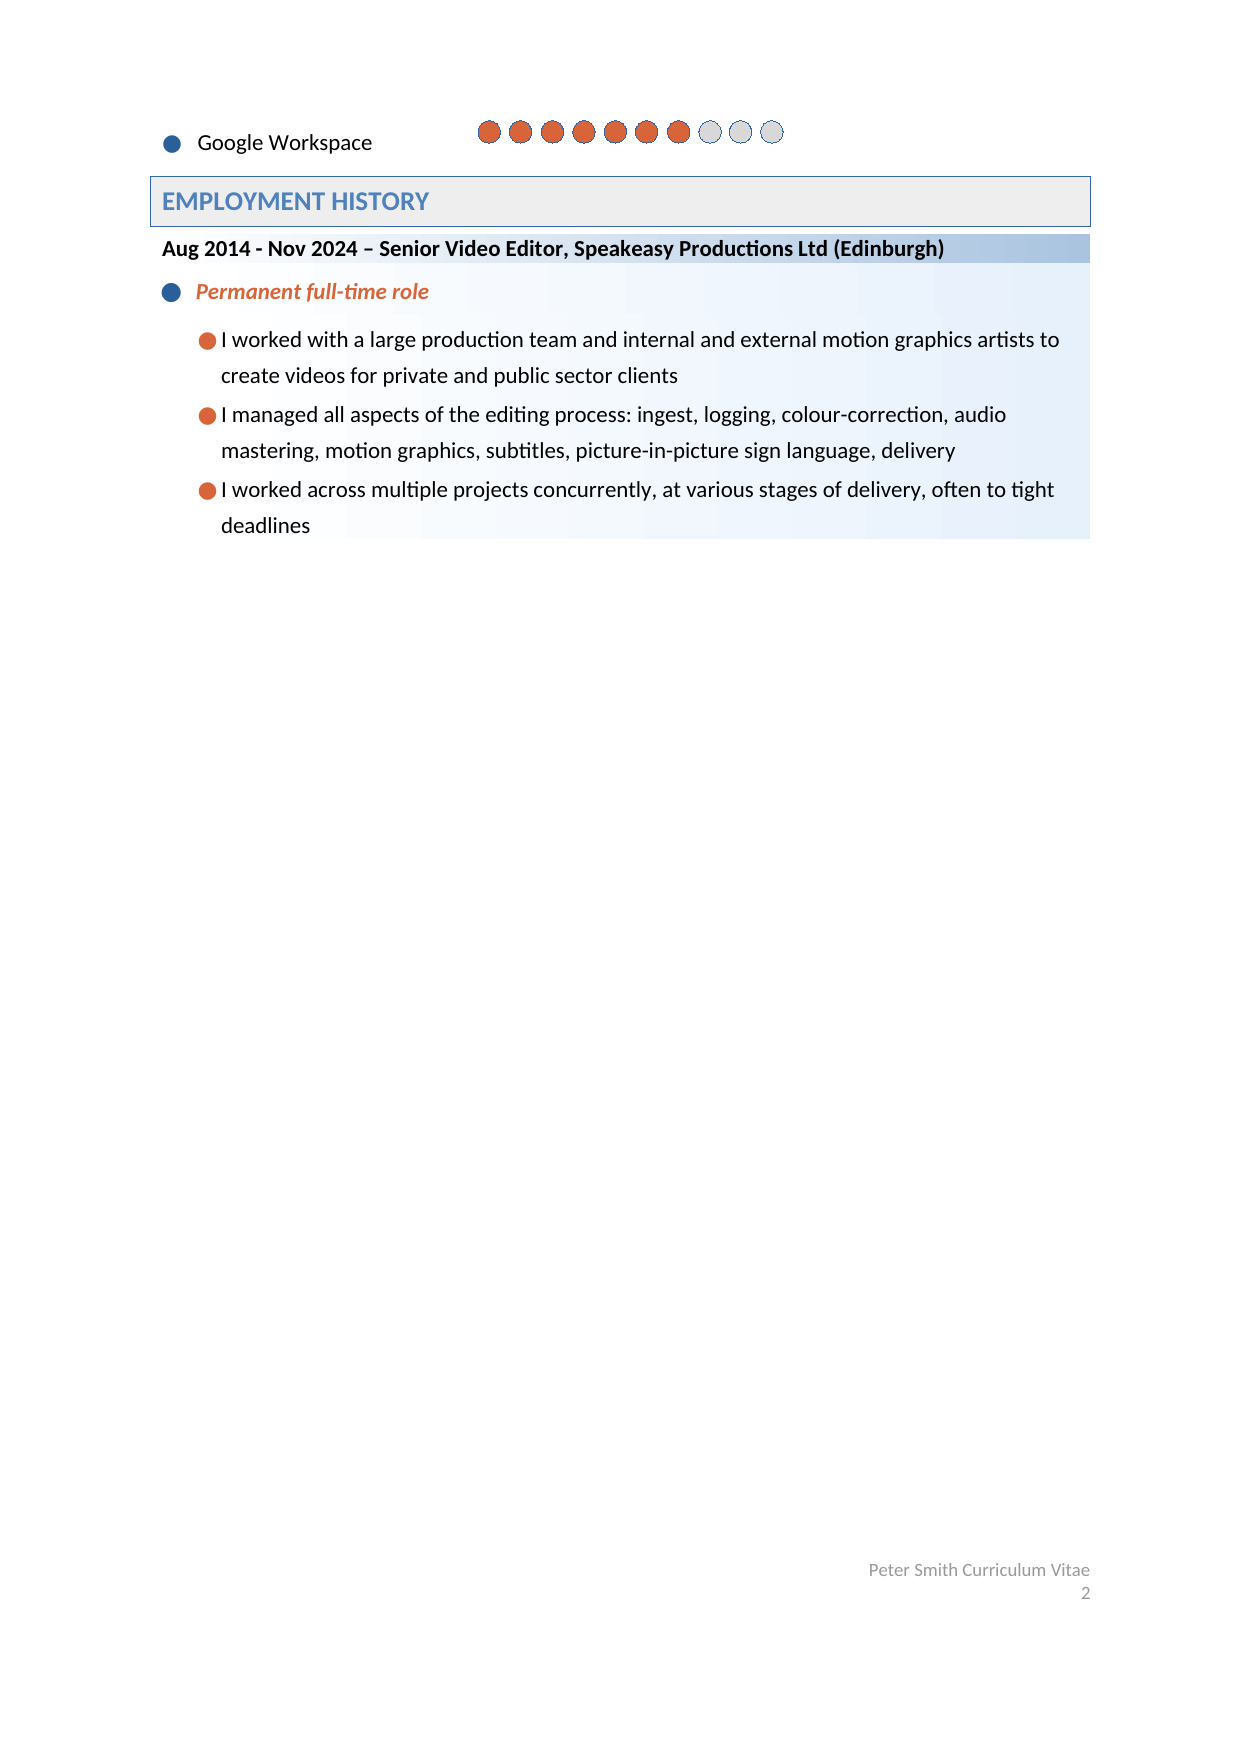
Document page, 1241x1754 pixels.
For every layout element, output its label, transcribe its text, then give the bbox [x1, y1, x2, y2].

list I worked with a large production team and internal and external motion graphics artists to create videos for private and public sector clients [197, 314, 1090, 389]
text Aug 2014 - Nov 2024 – Senior Video Editor, Speakeasy Productions Ltd (Edinburgh) [162, 234, 1090, 263]
list I managed all aspects of the editing process: ingest, logging, colour-correction, audio mastering, motion graphics, subtitles, picture-in-picture sign language, delivery [197, 389, 1090, 464]
list Google Workspace [162, 116, 1090, 163]
list Permanent full-time role [160, 263, 1090, 314]
list I worked across multiple projects concurrently, at various stages of delivery, often to tight deadlines [197, 464, 1090, 539]
subtitle EMPLOYMENT HISTORY [162, 184, 1090, 217]
